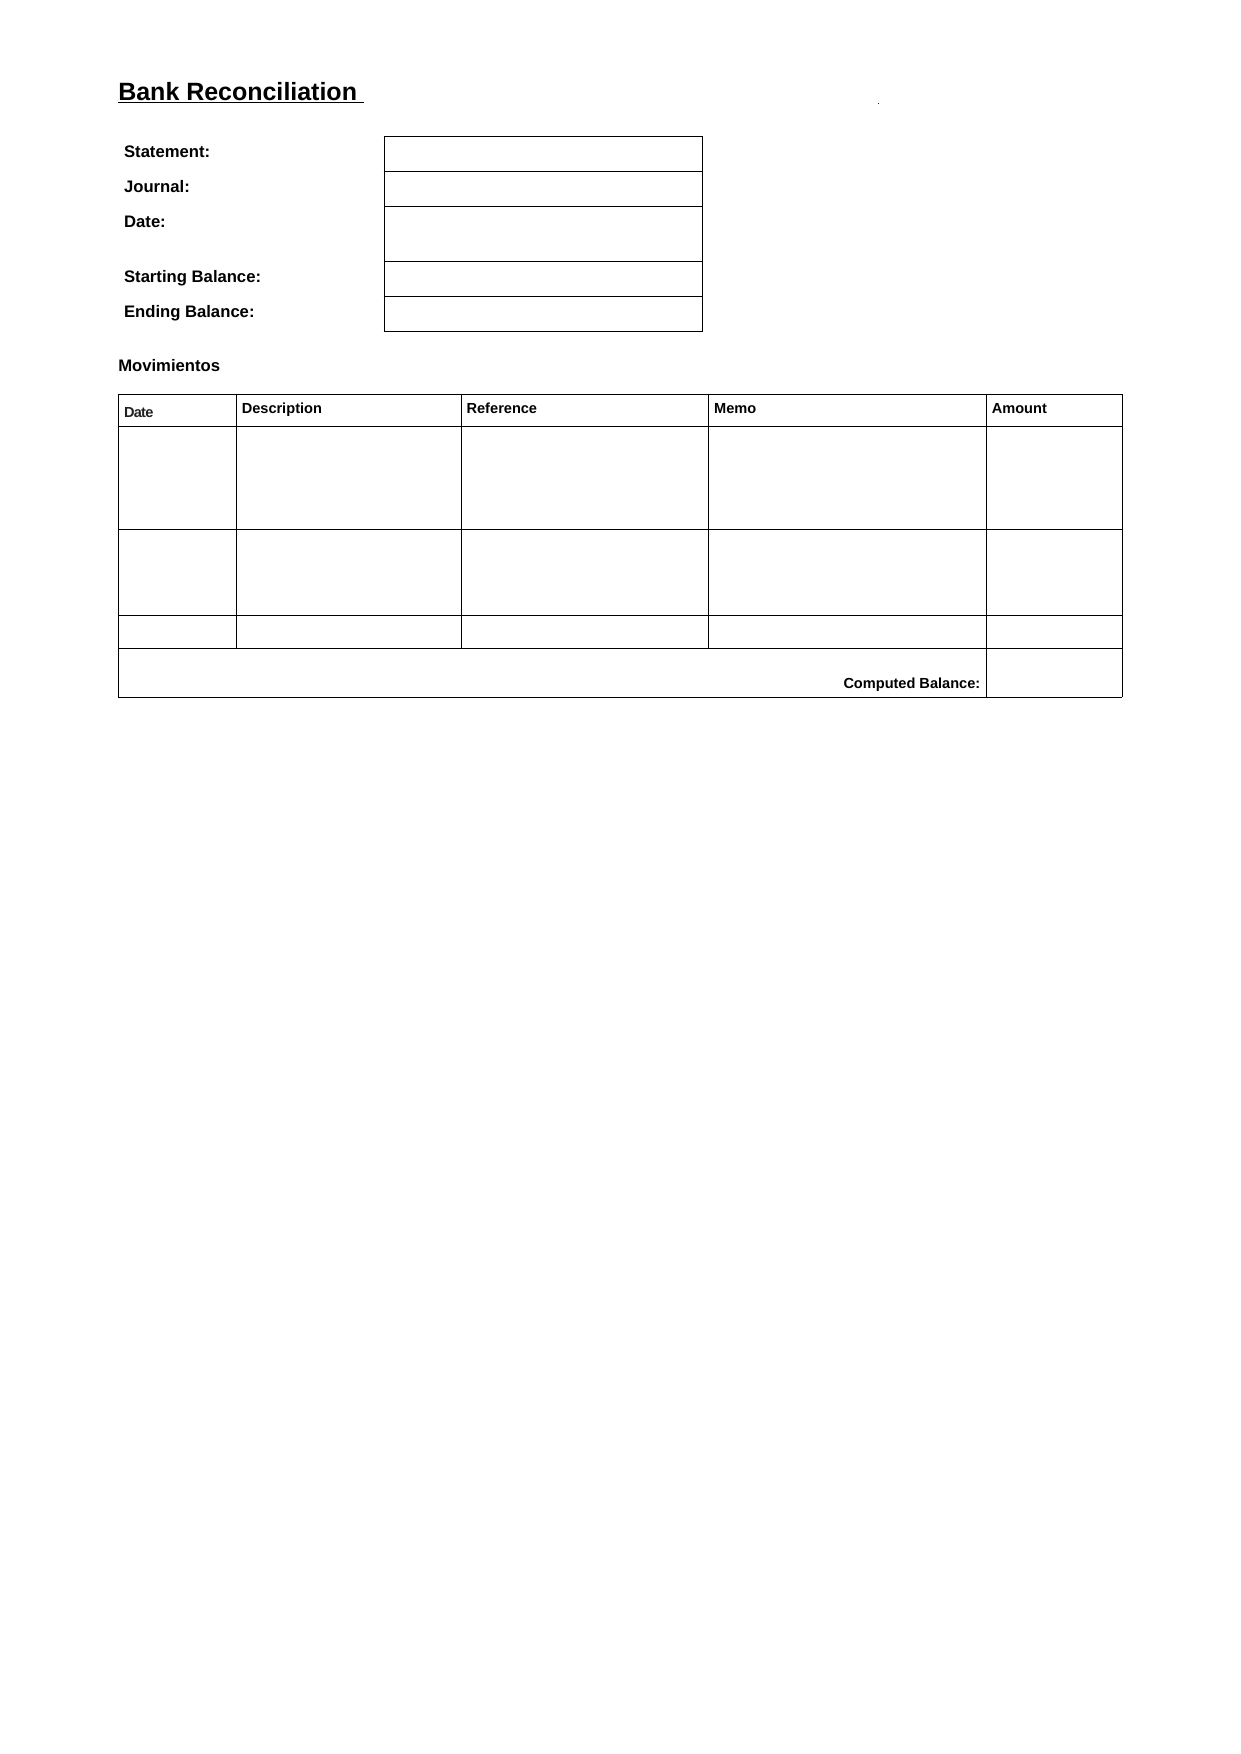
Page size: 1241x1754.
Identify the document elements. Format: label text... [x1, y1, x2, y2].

table_cell [237, 616, 461, 647]
table_header Reference [462, 395, 708, 426]
table_cell [987, 427, 1122, 529]
table_cell <o.date and formatLang(o.date, date='true')> [385, 207, 702, 261]
table_cell </for> [119, 616, 236, 647]
table_cell <o.journal_id.name> [385, 172, 702, 206]
table_cell <formatLang(o.balance_start)> [385, 262, 702, 296]
table_cell <for each="line in o.line_ids.sorted(key=lambda line: line.date)"> [119, 427, 236, 529]
table_cell <formatLang(o.balance_end_real)> [385, 297, 702, 331]
table_cell Ending Balance: [118, 296, 384, 331]
table_header Statement: [118, 136, 384, 171]
table_cell [987, 616, 1122, 647]
table_cell Date: [118, 206, 384, 261]
text Movimientos [118, 355, 1122, 374]
table_cell [237, 427, 461, 529]
table_cell Journal: [118, 171, 384, 206]
table_cell <line.name> [237, 530, 461, 615]
table_cell <formatLang(o.balance_end)> [987, 649, 1122, 697]
table_cell Computed Balance: [119, 649, 986, 697]
table_cell [462, 616, 708, 647]
table_cell <line.ref> [462, 530, 708, 615]
table_cell [709, 616, 986, 647]
table_cell [462, 427, 708, 529]
table_header <o.name> [385, 137, 702, 171]
table_header Description [237, 395, 461, 426]
table_header Memo [709, 395, 986, 426]
table_cell Starting Balance: [118, 261, 384, 296]
table_cell [709, 427, 986, 529]
table_cell <line.date and formatLang(line.date, date='true')> [119, 530, 236, 615]
table_cell <line.partner_id.name> [709, 530, 986, 615]
table_cell <formatLang(line.amount)> [987, 530, 1122, 615]
table_header Amount [987, 395, 1122, 426]
table_header Date [119, 395, 236, 426]
text Bank Reconciliation <o.date and formatLang(o.date, date='true')> [118, 77, 1122, 107]
